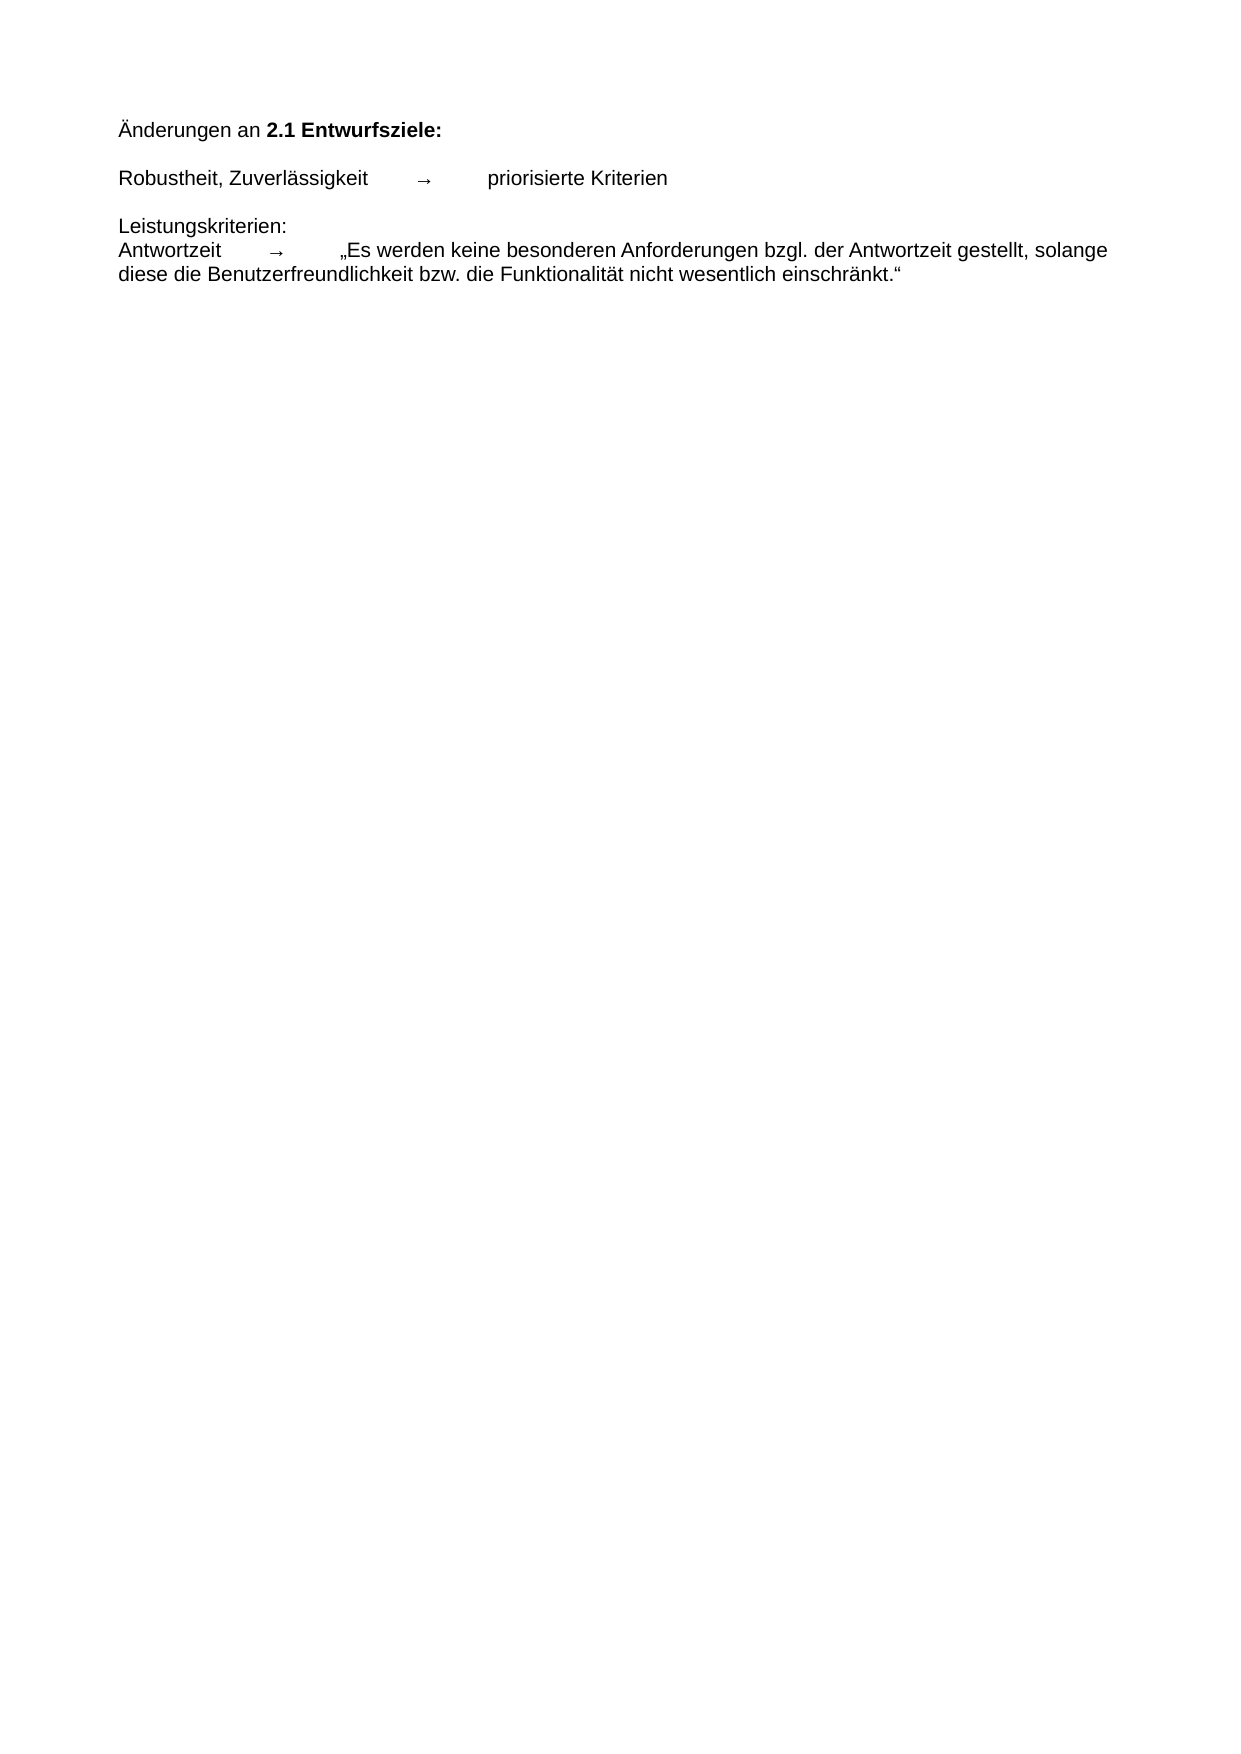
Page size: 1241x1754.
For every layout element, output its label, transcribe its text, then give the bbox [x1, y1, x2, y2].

text Antwortzeit → „Es werden keine besonderen Anforderungen bzgl. der Antwortzeit gestellt, solange diese die Benutzerfreundlichkeit bzw. die Funktionalität nicht wesentlich einschränkt.“ [118, 238, 1122, 286]
text Änderungen an 2.1 Entwurfsziele: [118, 118, 1122, 142]
text Robustheit, Zuverlässigkeit → priorisierte Kriterien [118, 166, 1122, 190]
text Leistungskriterien: [118, 214, 1122, 238]
